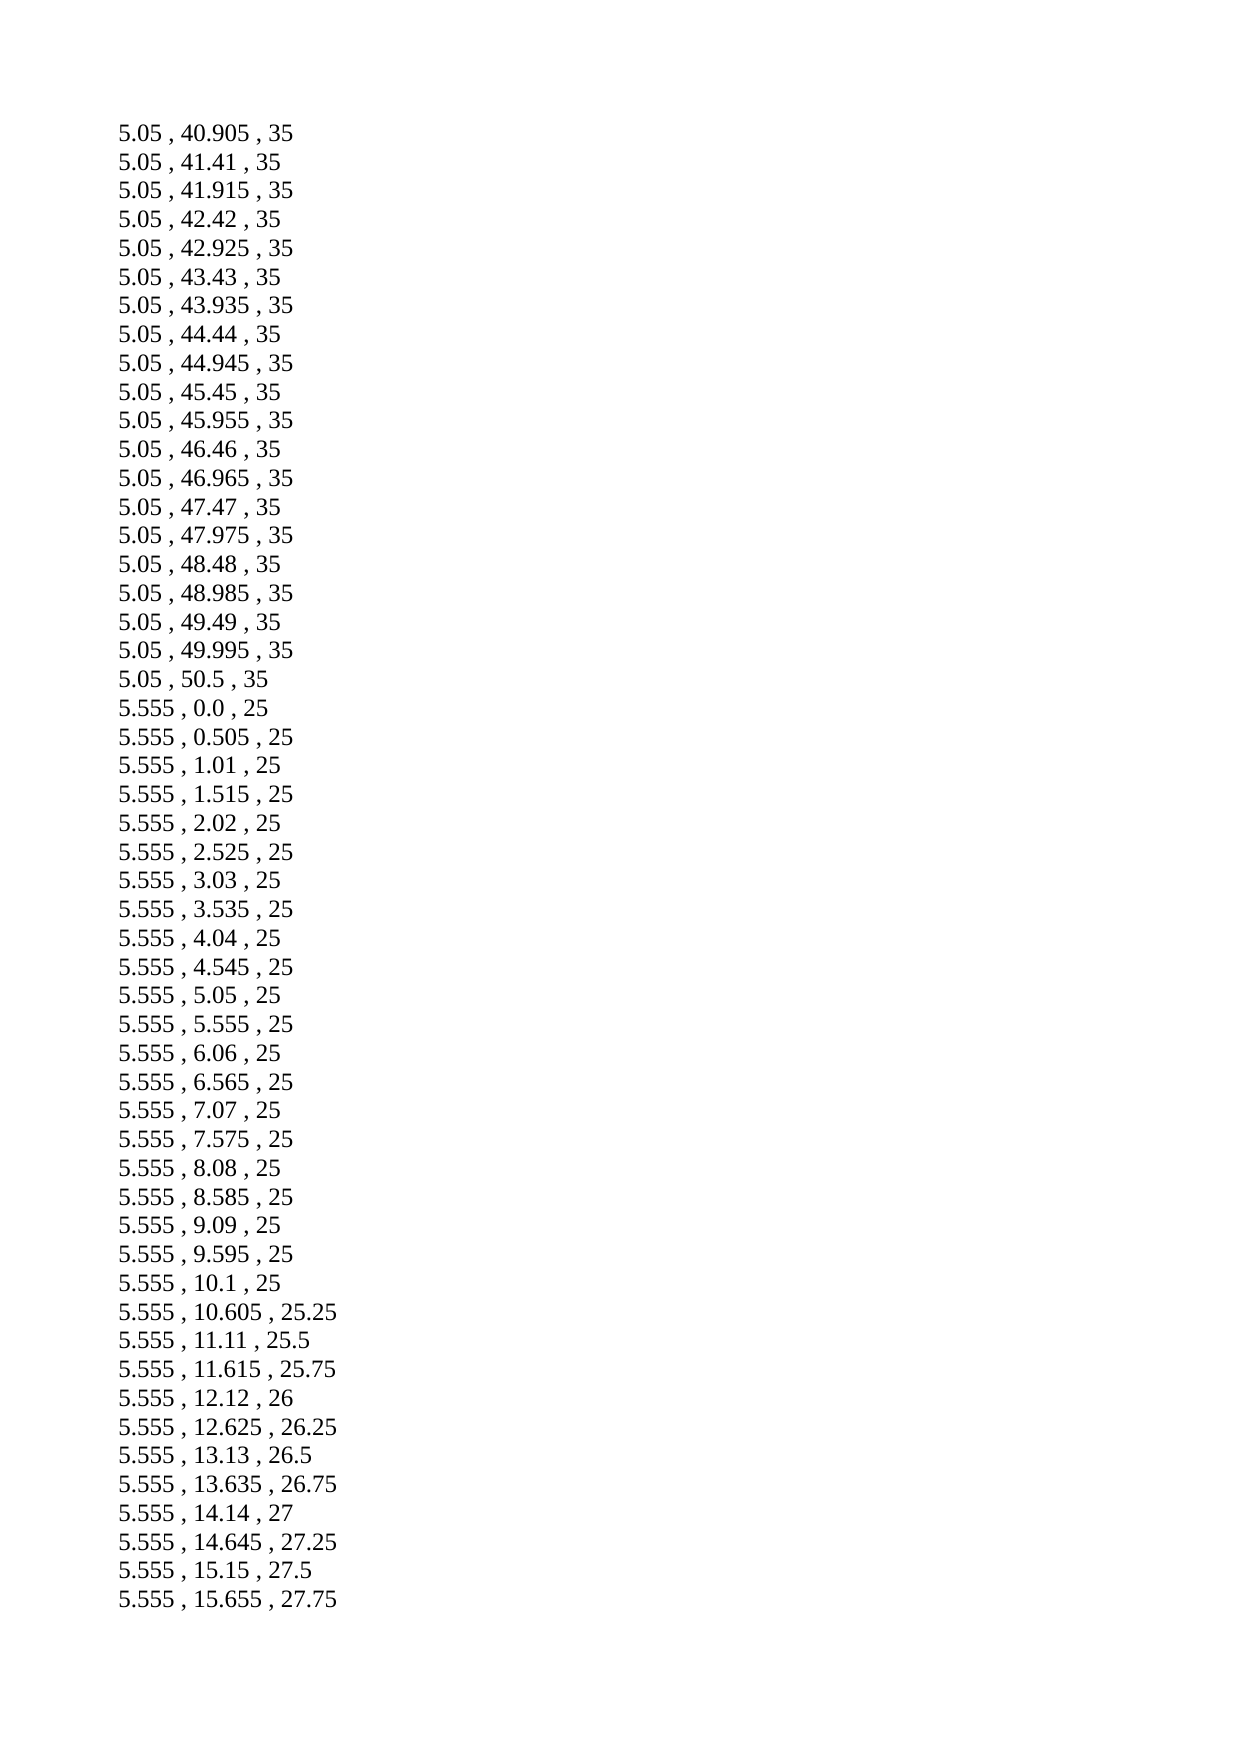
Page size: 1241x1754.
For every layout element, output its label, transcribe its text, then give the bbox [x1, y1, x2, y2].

text 5.555 , 12.12 , 26 [118, 1383, 1122, 1412]
text 5.555 , 14.14 , 27 [118, 1498, 1122, 1527]
text 5.555 , 0.0 , 25 [118, 693, 1122, 722]
text 5.05 , 49.49 , 35 [118, 607, 1122, 636]
text 5.05 , 44.44 , 35 [118, 319, 1122, 348]
text 5.555 , 1.01 , 25 [118, 751, 1122, 779]
text 5.05 , 50.5 , 35 [118, 664, 1122, 693]
text 5.555 , 11.615 , 25.75 [118, 1354, 1122, 1383]
text 5.555 , 15.15 , 27.5 [118, 1556, 1122, 1584]
text 5.555 , 8.585 , 25 [118, 1182, 1122, 1211]
text 5.555 , 6.06 , 25 [118, 1038, 1122, 1067]
text 5.05 , 41.41 , 35 [118, 147, 1122, 176]
text 5.555 , 6.565 , 25 [118, 1067, 1122, 1096]
text 5.05 , 45.45 , 35 [118, 377, 1122, 406]
text 5.555 , 13.635 , 26.75 [118, 1469, 1122, 1498]
text 5.555 , 10.605 , 25.25 [118, 1297, 1122, 1326]
text 5.05 , 41.915 , 35 [118, 176, 1122, 204]
text 5.555 , 4.545 , 25 [118, 952, 1122, 981]
text 5.05 , 44.945 , 35 [118, 348, 1122, 377]
text 5.05 , 40.905 , 35 [118, 118, 1122, 147]
text 5.05 , 43.43 , 35 [118, 262, 1122, 291]
text 5.555 , 5.05 , 25 [118, 981, 1122, 1009]
text 5.05 , 47.47 , 35 [118, 492, 1122, 521]
text 5.555 , 2.525 , 25 [118, 837, 1122, 866]
text 5.555 , 3.03 , 25 [118, 866, 1122, 894]
text 5.555 , 9.09 , 25 [118, 1211, 1122, 1239]
text 5.05 , 43.935 , 35 [118, 291, 1122, 319]
text 5.555 , 15.655 , 27.75 [118, 1584, 1122, 1613]
text 5.05 , 48.985 , 35 [118, 578, 1122, 607]
text 5.555 , 14.645 , 27.25 [118, 1527, 1122, 1556]
text 5.05 , 42.925 , 35 [118, 233, 1122, 262]
text 5.05 , 42.42 , 35 [118, 204, 1122, 233]
text 5.05 , 49.995 , 35 [118, 636, 1122, 664]
text 5.555 , 1.515 , 25 [118, 779, 1122, 808]
text 5.05 , 46.46 , 35 [118, 434, 1122, 463]
text 5.555 , 11.11 , 25.5 [118, 1326, 1122, 1354]
text 5.555 , 5.555 , 25 [118, 1009, 1122, 1038]
text 5.05 , 45.955 , 35 [118, 406, 1122, 434]
text 5.555 , 13.13 , 26.5 [118, 1441, 1122, 1469]
text 5.555 , 2.02 , 25 [118, 808, 1122, 837]
text 5.555 , 7.575 , 25 [118, 1124, 1122, 1153]
text 5.555 , 9.595 , 25 [118, 1239, 1122, 1268]
text 5.555 , 12.625 , 26.25 [118, 1412, 1122, 1441]
text 5.05 , 46.965 , 35 [118, 463, 1122, 492]
text 5.555 , 10.1 , 25 [118, 1268, 1122, 1297]
text 5.555 , 0.505 , 25 [118, 722, 1122, 751]
text 5.05 , 47.975 , 35 [118, 521, 1122, 549]
text 5.05 , 48.48 , 35 [118, 549, 1122, 578]
text 5.555 , 4.04 , 25 [118, 923, 1122, 952]
text 5.555 , 3.535 , 25 [118, 894, 1122, 923]
text 5.555 , 8.08 , 25 [118, 1153, 1122, 1182]
text 5.555 , 7.07 , 25 [118, 1096, 1122, 1124]
